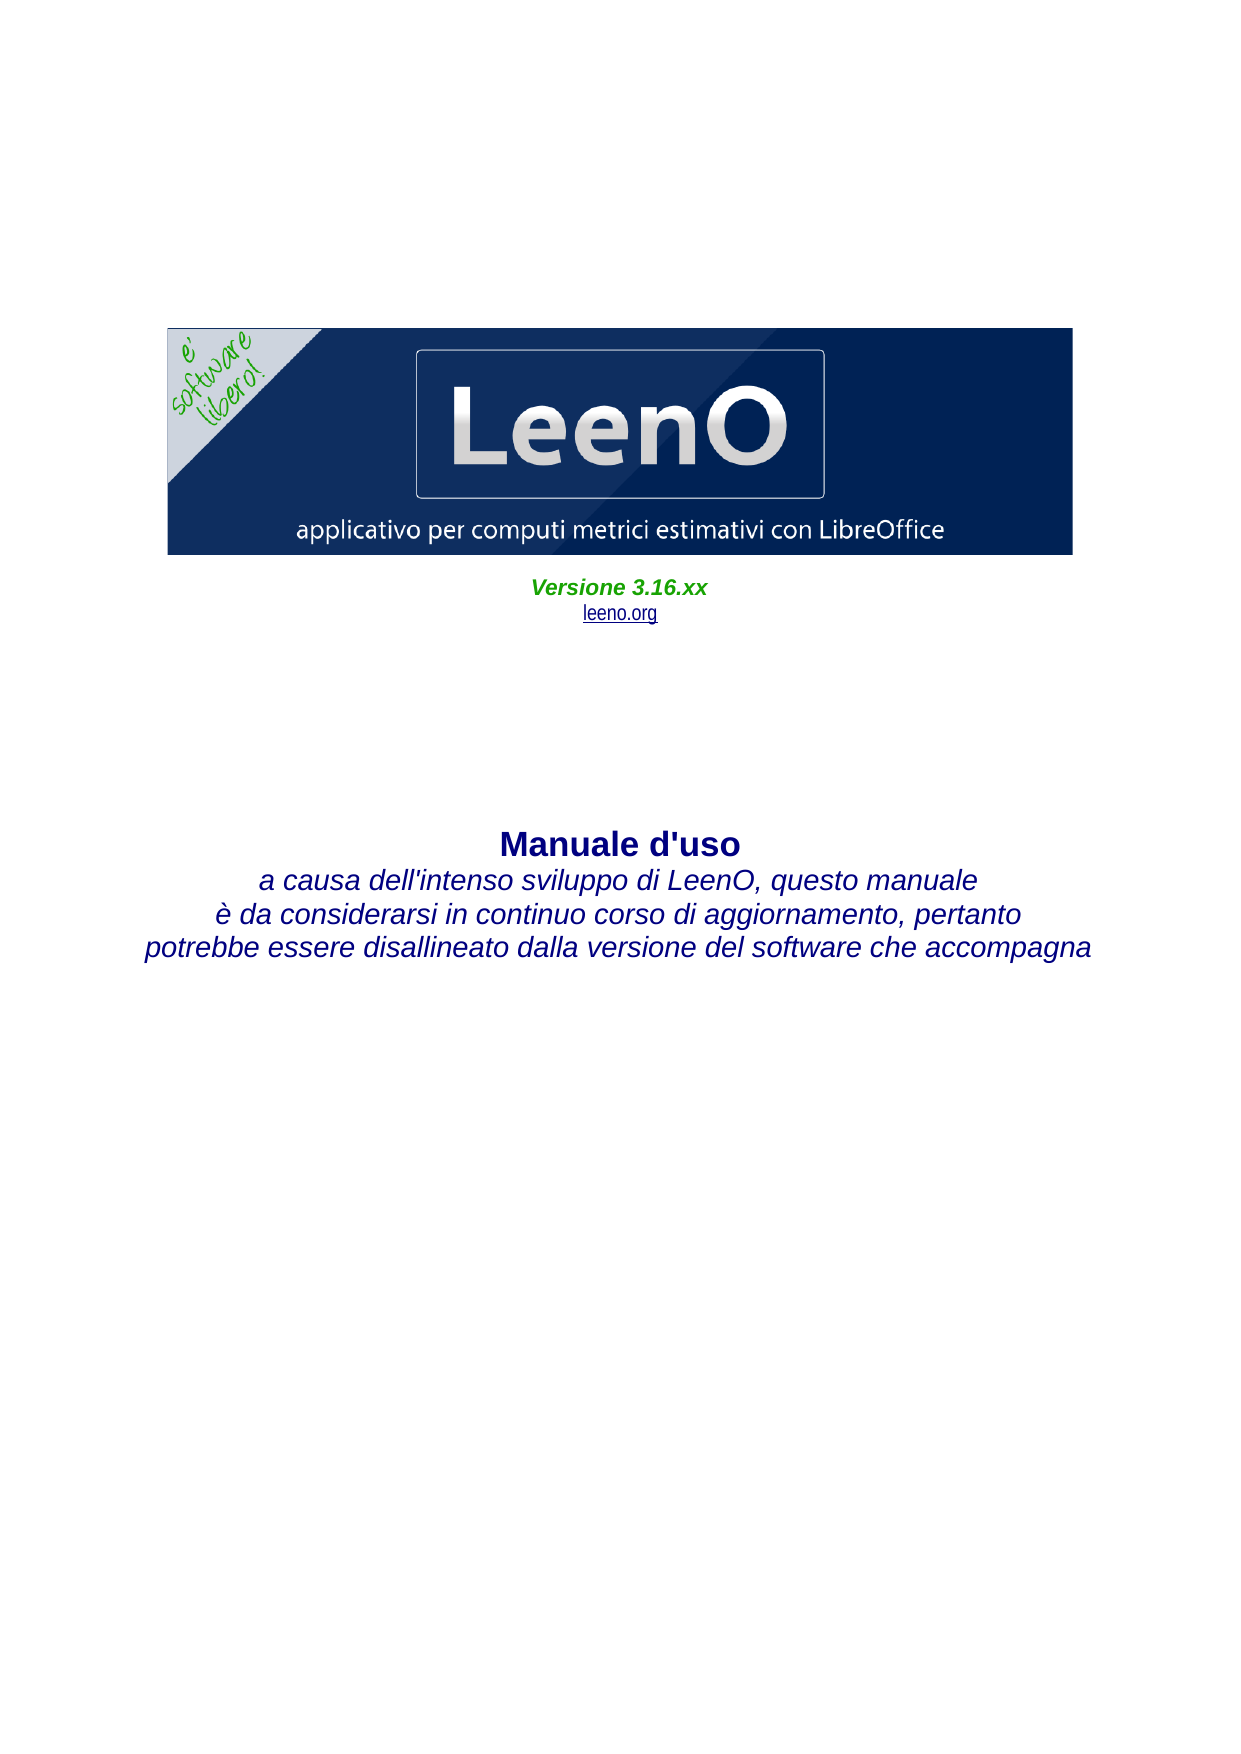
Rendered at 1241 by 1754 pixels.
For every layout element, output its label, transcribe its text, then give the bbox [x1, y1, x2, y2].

subtitle Versione 3.16.xx [118, 574, 1122, 600]
subtitle è da considerarsi in continuo corso di aggiornamento, pertanto [118, 897, 1122, 931]
text leeno.org [131, 600, 1109, 625]
subtitle Manuale d'uso [118, 823, 1122, 863]
subtitle a causa dell'intenso sviluppo di LeenO, questo manuale [118, 863, 1122, 897]
subtitle potrebbe essere disallineato dalla versione del software che accompagna [118, 931, 1122, 964]
picture [167, 328, 1073, 555]
